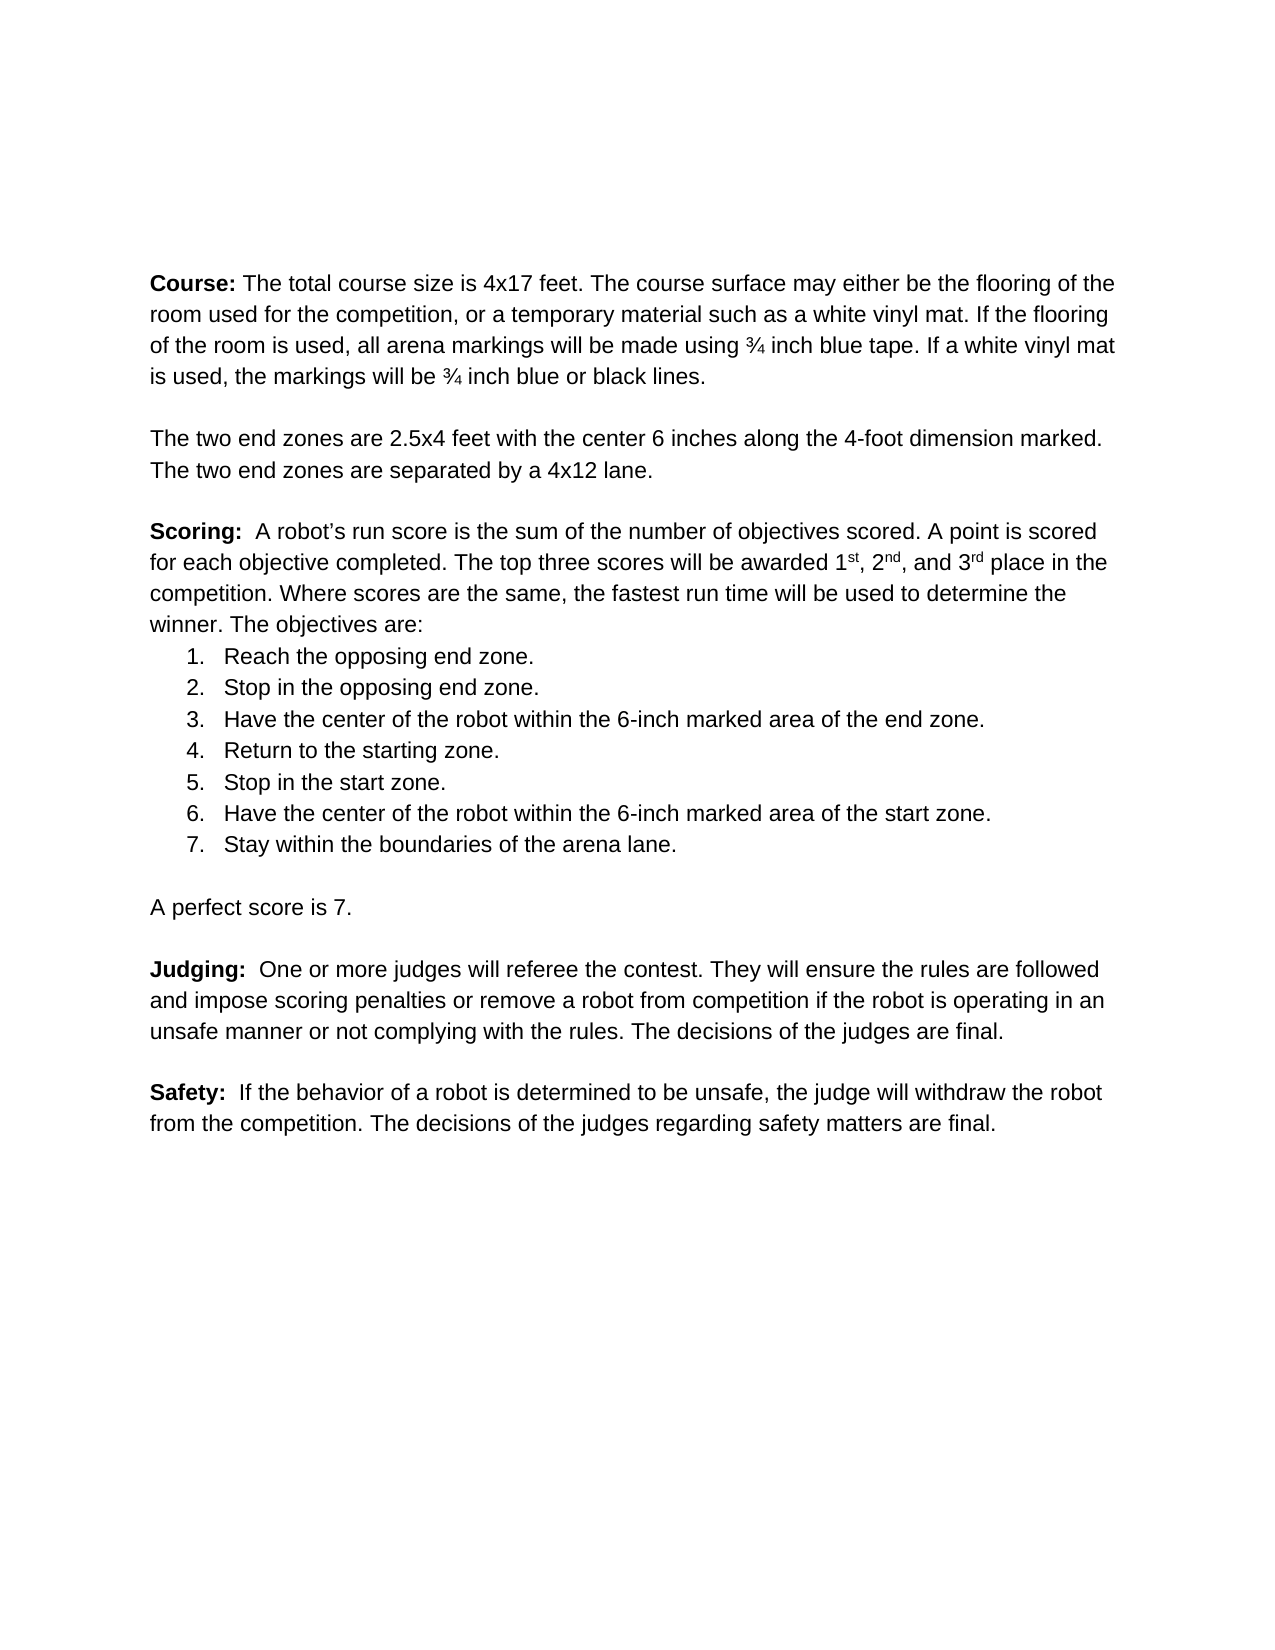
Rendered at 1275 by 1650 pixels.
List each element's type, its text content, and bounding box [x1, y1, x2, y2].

list Return to the starting zone. [186, 737, 1125, 763]
list Have the center of the robot within the 6-inch marked area of the end zone. [186, 706, 1125, 732]
text Judging: One or more judges will referee the contest. They will ensure the rules are followed and impose scoring penalties or remove a robot from competition if the robot is operating in an unsafe manner or not complying with the rules. The decisions of the judges are final. [149, 956, 1125, 1044]
list Stop in the opposing end zone. [186, 674, 1125, 701]
list Reach the opposing end zone. [186, 643, 1125, 669]
list Stay within the boundaries of the arena lane. [186, 831, 1125, 858]
text The two end zones are 2.5x4 feet with the center 6 inches along the 4-foot dimension marked. [150, 425, 1125, 452]
text Course: The total course size is 4x17 feet. The course surface may either be the flooring of the room used for the competition, or a temporary material such as a white vinyl mat. If the flooring of the room is used, all arena markings will be made using ¾ inch blue tape. If a white vinyl mat is used, the markings will be ¾ inch blue or black lines. [149, 270, 1125, 420]
text The two end zones are separated by a 4x12 lane. [150, 457, 1125, 483]
text Scoring: A robot’s run score is the sum of the number of objectives scored. A point is scored for each objective completed. The top three scores will be awarded 1st, 2nd, and 3rd place in the competition. Where scores are the same, the fastest run time will be used to determine the winner. The objectives are: [149, 518, 1125, 638]
text Safety: If the behavior of a robot is determined to be unsafe, the judge will withdraw the robot from the competition. The decisions of the judges regarding safety matters are final. [149, 1079, 1125, 1136]
text A perfect score is 7. [150, 894, 1125, 921]
list Stop in the start zone. [186, 768, 1125, 795]
list Have the center of the robot within the 6-inch marked area of the start zone. [186, 800, 1125, 826]
